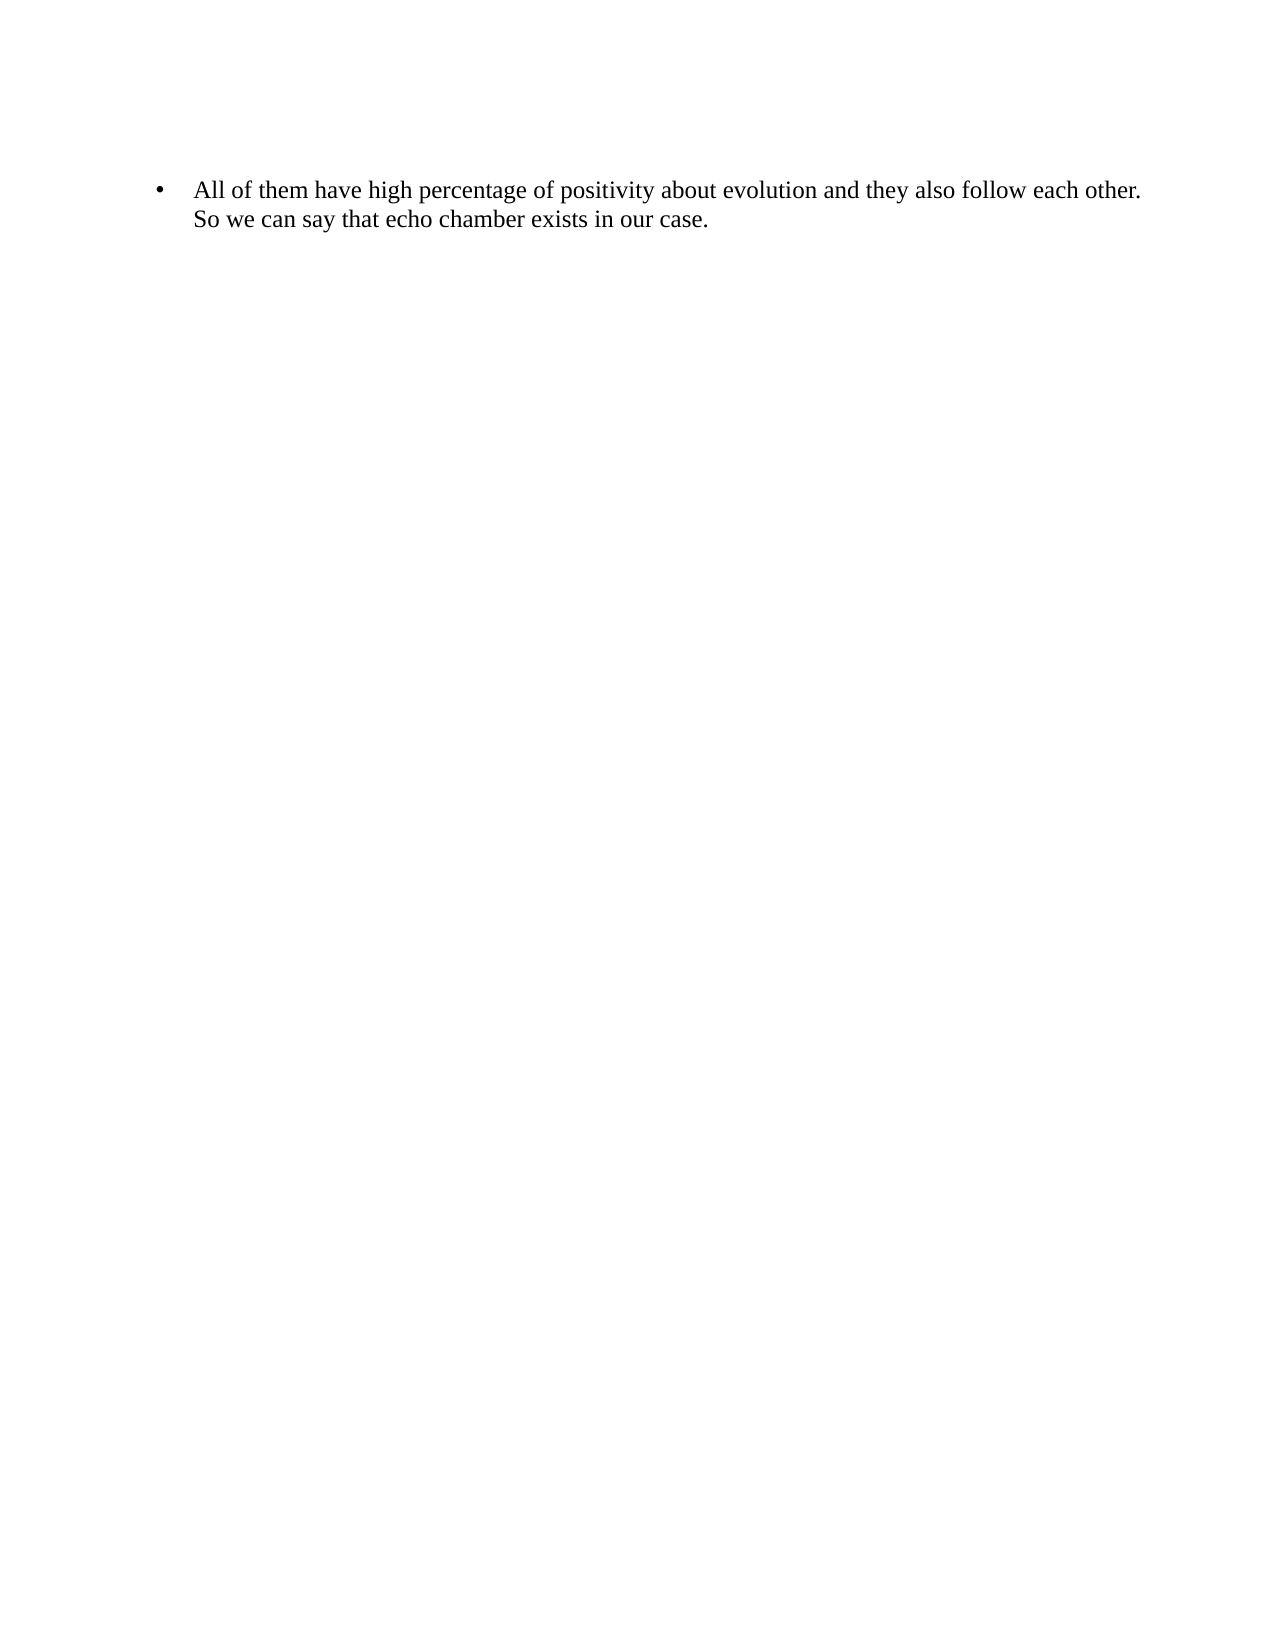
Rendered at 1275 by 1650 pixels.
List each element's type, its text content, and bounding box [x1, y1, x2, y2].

list All of them have high percentage of positivity about evolution and they also follow each other. So we can say that echo chamber exists in our case. [156, 176, 1157, 233]
